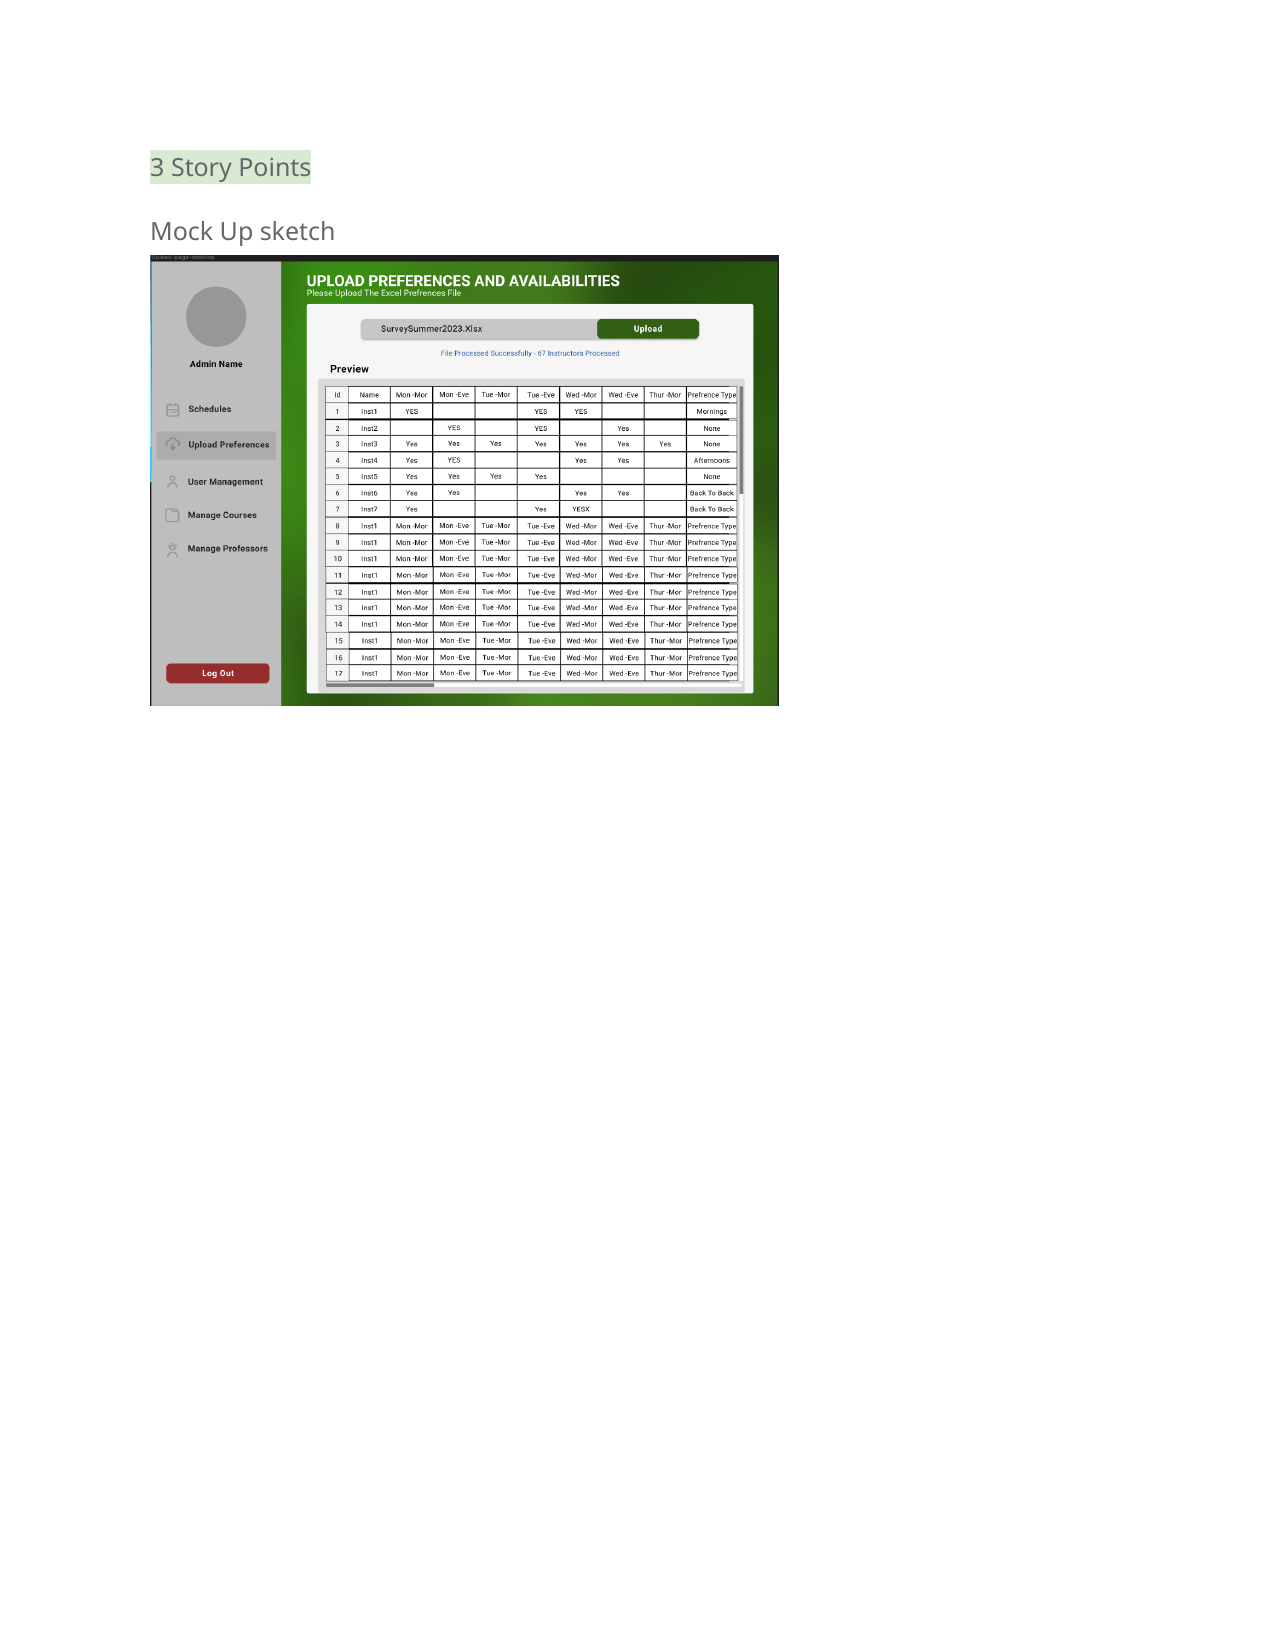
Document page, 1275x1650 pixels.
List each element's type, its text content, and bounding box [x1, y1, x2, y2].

subtitle 3 Story Points [150, 150, 1125, 184]
picture [150, 255, 779, 706]
subtitle Mock Up sketch [150, 213, 1125, 247]
